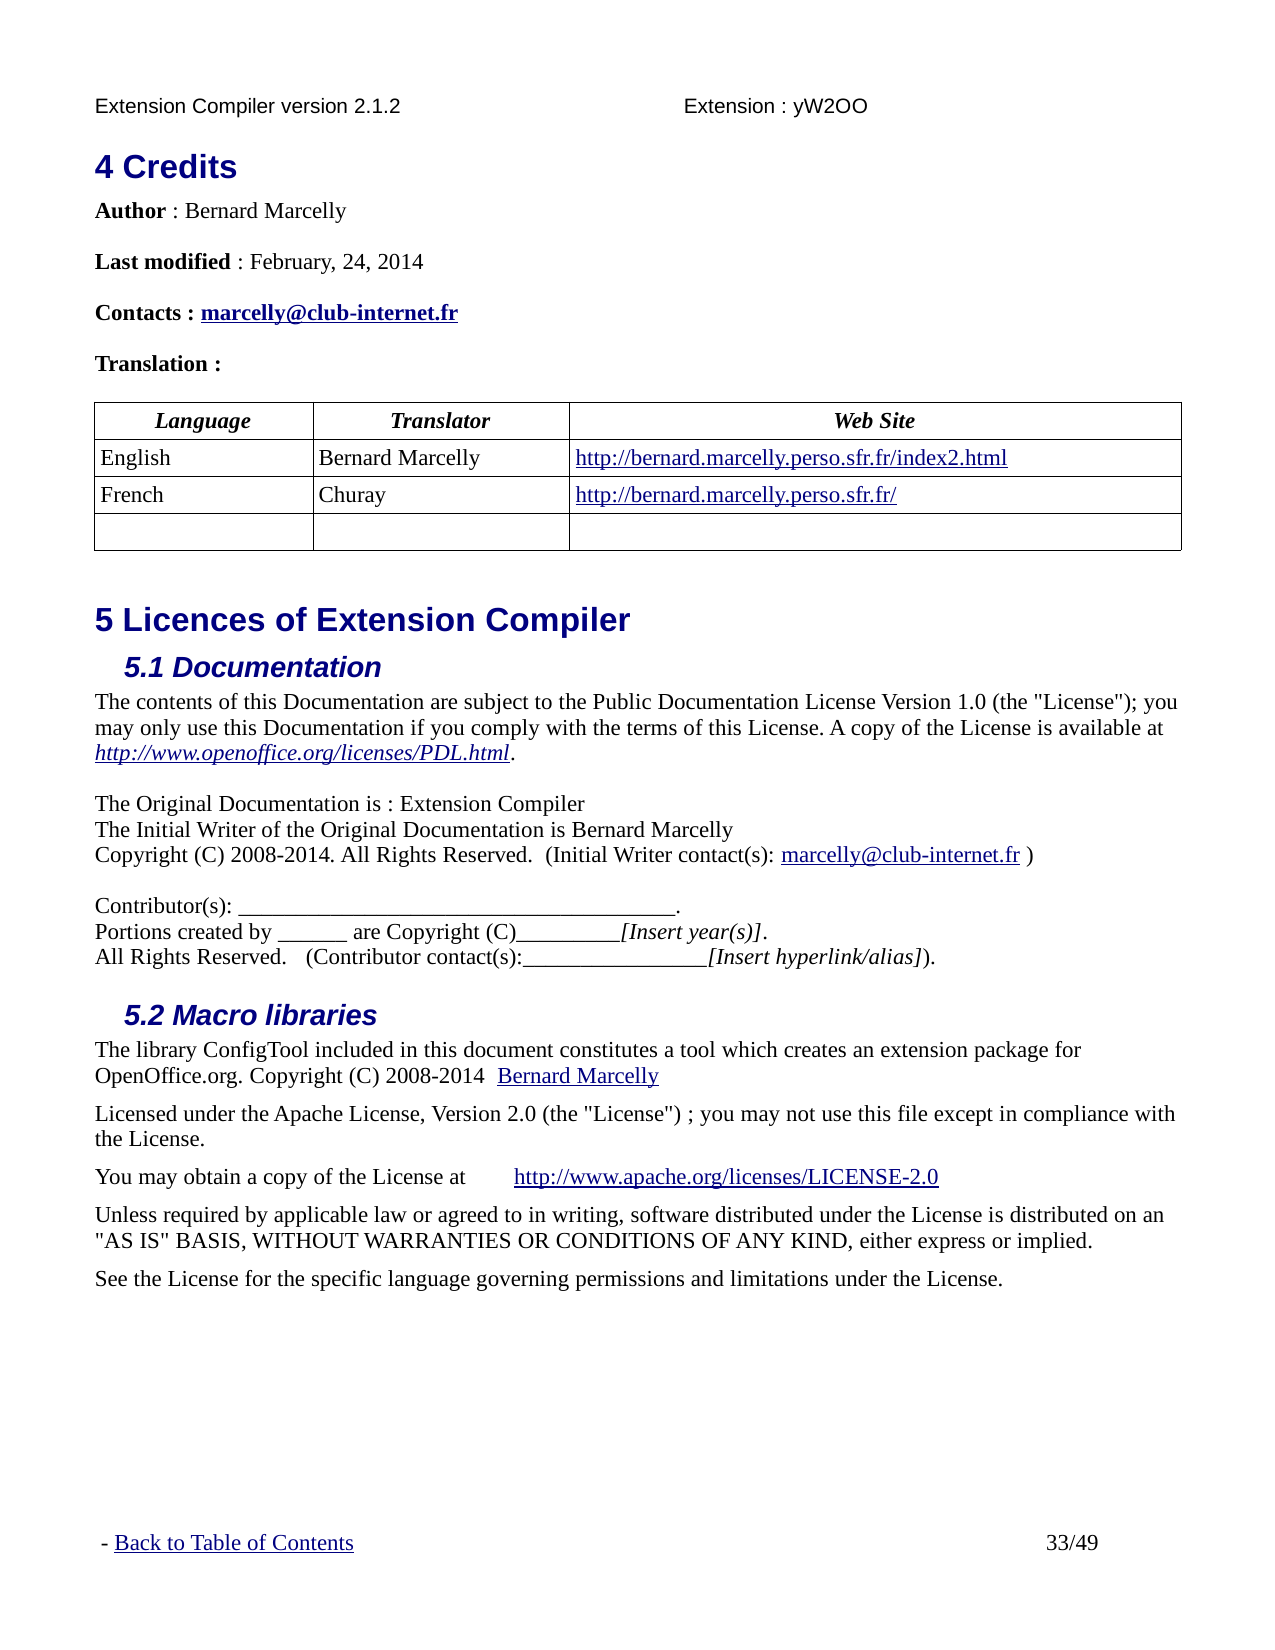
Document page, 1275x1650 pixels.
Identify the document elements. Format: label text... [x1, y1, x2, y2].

text Translation : [94, 351, 1181, 376]
table_cell Bernard Marcelly [314, 440, 569, 476]
table_cell [570, 514, 1181, 550]
text All Rights Reserved. (Contributor contact(s):________________[Insert hyperlink/alias]). [94, 944, 1181, 970]
text You may obtain a copy of the License at http://www.apache.org/licenses/LICENSE-2.0 [94, 1164, 1181, 1190]
subtitle Documentation [124, 651, 1181, 683]
text Contacts : marcelly@club-internet.fr [94, 299, 1181, 325]
text The contents of this Documentation are subject to the Public Documentation License Version 1.0 (the "License"); you may only use this Documentation if you comply with the terms of this License. A copy of the License is available at http://www.openoffice.org/licenses/PDL.html. [94, 689, 1181, 766]
table_header Web Site [570, 403, 1181, 439]
table_cell [95, 514, 313, 550]
table_cell [314, 514, 569, 550]
table_cell French [95, 477, 313, 513]
table_cell http://bernard.marcelly.perso.sfr.fr/ [570, 477, 1181, 513]
text Copyright (C) 2008-2014. All Rights Reserved. (Initial Writer contact(s): marcelly@club-internet.fr ) [94, 842, 1181, 868]
subtitle Licences of Extension Compiler [94, 601, 1181, 638]
text The Original Documentation is : Extension Compiler [94, 791, 1181, 817]
text See the License for the specific language governing permissions and limitations under the License. [94, 1266, 1181, 1291]
text Author : Bernard Marcelly [94, 197, 1181, 223]
text The library ConfigTool included in this document constitutes a tool which creates an extension package for OpenOffice.org. Copyright (C) 2008-2014 Bernard Marcelly [94, 1037, 1181, 1088]
text Portions created by ______ are Copyright (C)_________[Insert year(s)]. [94, 919, 1181, 944]
text Licensed under the Apache License, Version 2.0 (the "License") ; you may not use this file except in compliance with the License. [94, 1101, 1181, 1152]
subtitle Credits [94, 147, 1181, 185]
table_header Translator [314, 403, 569, 439]
table_cell English [95, 440, 313, 476]
subtitle Macro libraries [124, 999, 1181, 1031]
text Last modified : February, 24, 2014 [94, 248, 1181, 274]
table_cell Churay [314, 477, 569, 513]
text Contributor(s): ______________________________________. [94, 893, 1181, 919]
text Unless required by applicable law or agreed to in writing, software distributed under the License is distributed on an "AS IS" BASIS, WITHOUT WARRANTIES OR CONDITIONS OF ANY KIND, either express or implied. [94, 1202, 1181, 1253]
table_cell http://bernard.marcelly.perso.sfr.fr/index2.html [570, 440, 1181, 476]
table_header Language [95, 403, 313, 439]
text The Initial Writer of the Original Documentation is Bernard Marcelly [94, 817, 1181, 842]
